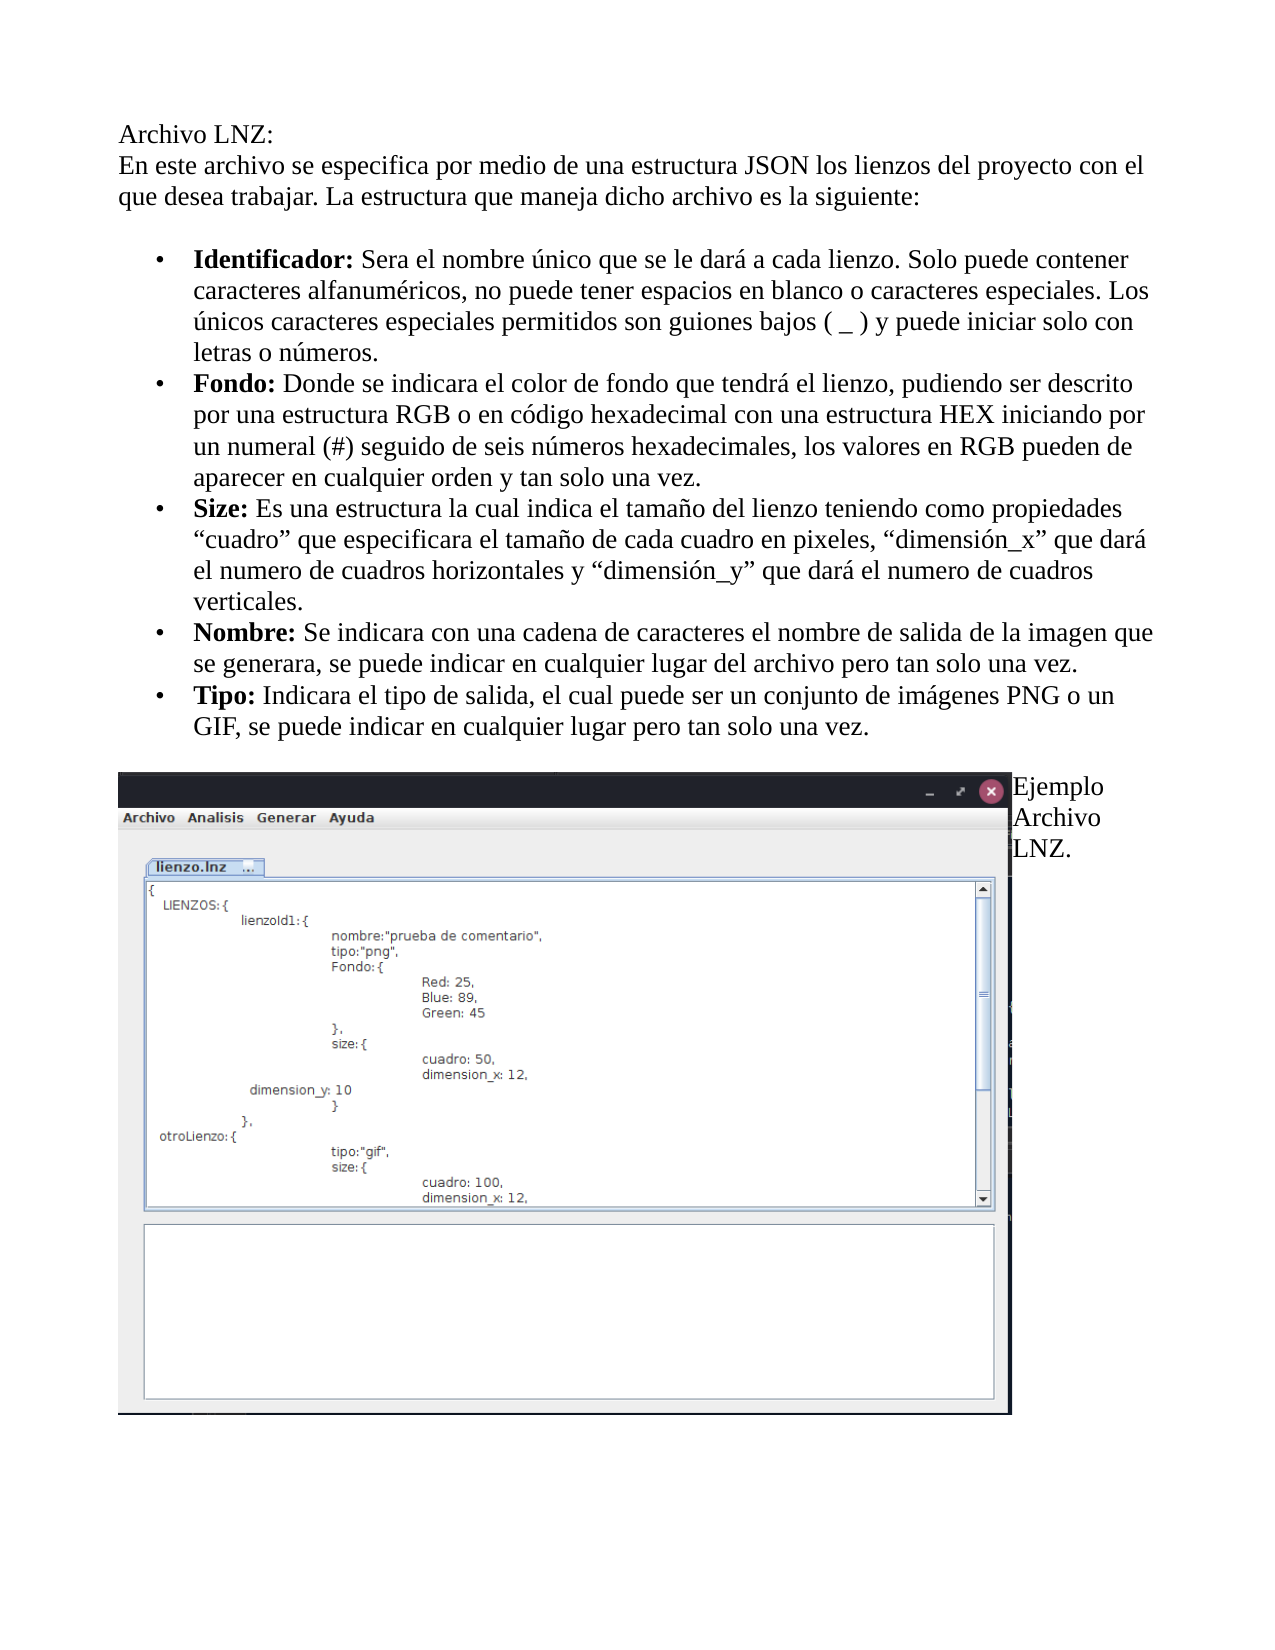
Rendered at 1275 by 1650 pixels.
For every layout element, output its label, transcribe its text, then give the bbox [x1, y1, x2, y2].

text Archivo LNZ: [118, 118, 1157, 149]
text En este archivo se especifica por medio de una estructura JSON los lienzos del proyecto con el que desea trabajar. La estructura que maneja dicho archivo es la siguiente: [118, 149, 1157, 212]
list Nombre: Se indicara con una cadena de caracteres el nombre de salida de la imagen que se generara, se puede indicar en cualquier lugar del archivo pero tan solo una vez. [156, 616, 1157, 679]
text Ejemplo Archivo LNZ. [118, 770, 1157, 863]
list Identificador: Sera el nombre único que se le dará a cada lienzo. Solo puede contener caracteres alfanuméricos, no puede tener espacios en blanco o caracteres especiales. Los únicos caracteres especiales permitidos son guiones bajos ( _ ) y puede iniciar solo con letras o números. [156, 243, 1157, 367]
list Fondo: Donde se indicara el color de fondo que tendrá el lienzo, pudiendo ser descrito por una estructura RGB o en código hexadecimal con una estructura HEX iniciando por un numeral (#) seguido de seis números hexadecimales, los valores en RGB pueden de aparecer en cualquier orden y tan solo una vez. [156, 367, 1157, 492]
list Tipo: Indicara el tipo de salida, el cual puede ser un conjunto de imágenes PNG o un GIF, se puede indicar en cualquier lugar pero tan solo una vez. [156, 679, 1157, 741]
list Size: Es una estructura la cual indica el tamaño del lienzo teniendo como propiedades “cuadro” que especificara el tamaño de cada cuadro en pixeles, “dimensión_x” que dará el numero de cuadros horizontales y “dimensión_y” que dará el numero de cuadros verticales. [156, 492, 1157, 616]
picture [118, 772, 1013, 1415]
